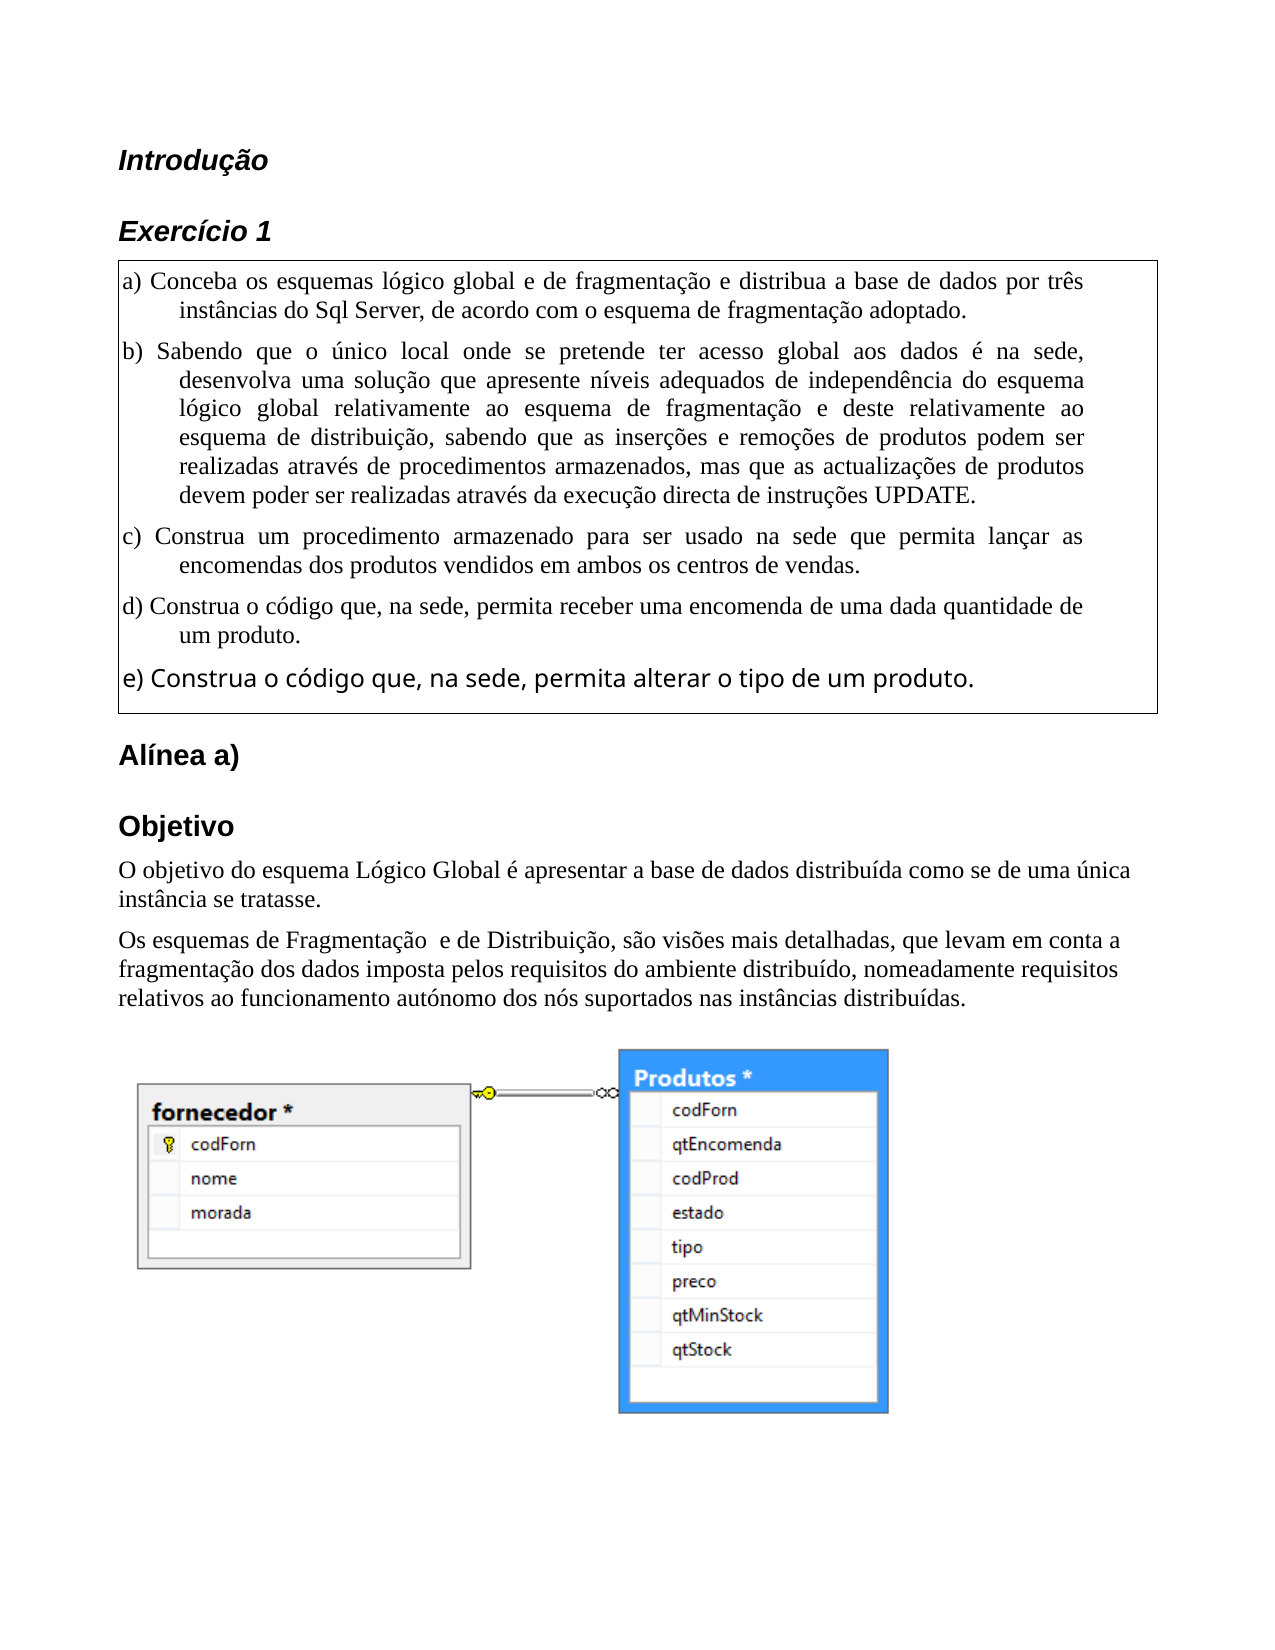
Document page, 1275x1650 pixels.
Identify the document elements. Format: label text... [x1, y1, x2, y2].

subtitle Introdução [118, 143, 1157, 177]
subtitle Alínea a) [118, 738, 1157, 772]
table_header a) Conceba os esquemas lógico global e de fragmentação e distribua a base de dados por três instâncias do Sql Server, de acordo com o esquema de fragmentação adoptado. b) Sabendo que o único local onde se pretende ter acesso global aos dados é na sede, desenvolva uma solução que apresente níveis adequados de independência do esquema lógico global relativamente ao esquema de fragmentação e deste relativamente ao esquema de distribuição, sabendo que as inserções e remoções de produtos podem ser realizadas através de procedimentos armazenados, mas que as actualizações de produtos devem poder ser realizadas através da execução directa de instruções UPDATE. c) Construa um procedimento armazenado para ser usado na sede que permita lançar as encomendas dos produtos vendidos em ambos os centros de vendas. d) Construa o código que, na sede, permita receber uma encomenda de uma dada quantidade de um produto. e) Construa o código que, na sede, permita alterar o tipo de um produto. [119, 261, 1157, 713]
text Os esquemas de Fragmentação e de Distribuição, são visões mais detalhadas, que levam em conta a fragmentação dos dados imposta pelos requisitos do ambiente distribuído, nomeadamente requisitos relativos ao funcionamento autónomo dos nós suportados nas instâncias distribuídas. [118, 926, 1157, 1012]
subtitle Objetivo [118, 809, 1157, 843]
picture [118, 1024, 1048, 1475]
subtitle Exercício 1 [118, 214, 1157, 248]
text O objetivo do esquema Lógico Global é apresentar a base de dados distribuída como se de uma única instância se tratasse. [118, 856, 1157, 913]
